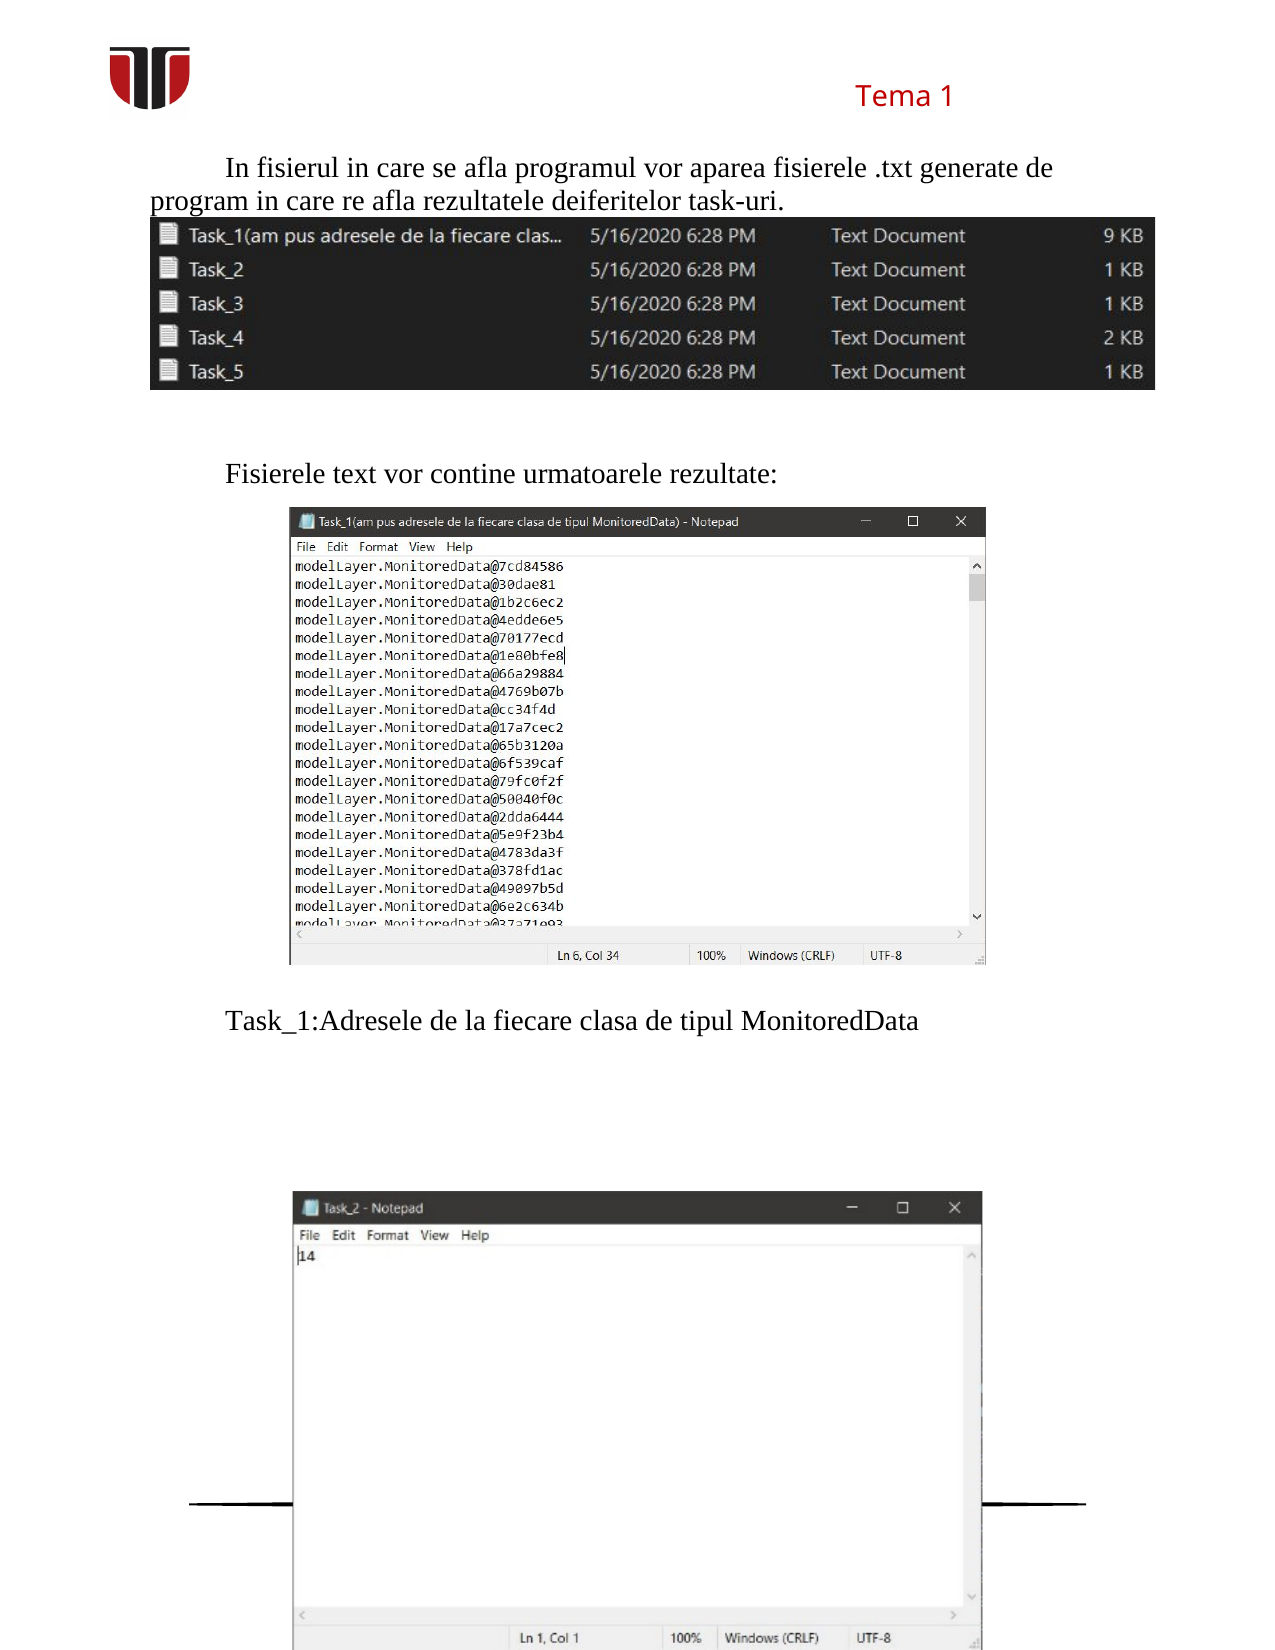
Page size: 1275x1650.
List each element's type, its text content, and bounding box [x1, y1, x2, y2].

text Task_1:Adresele de la fiecare clasa de tipul MonitoredData [150, 1003, 1125, 1037]
text In fisierul in care se afla programul vor aparea fisierele .txt generate de program in care re afla rezultatele deiferitelor task-uri. [150, 150, 1125, 217]
text Fisierele text vor contine urmatoarele rezultate: [150, 456, 1125, 490]
